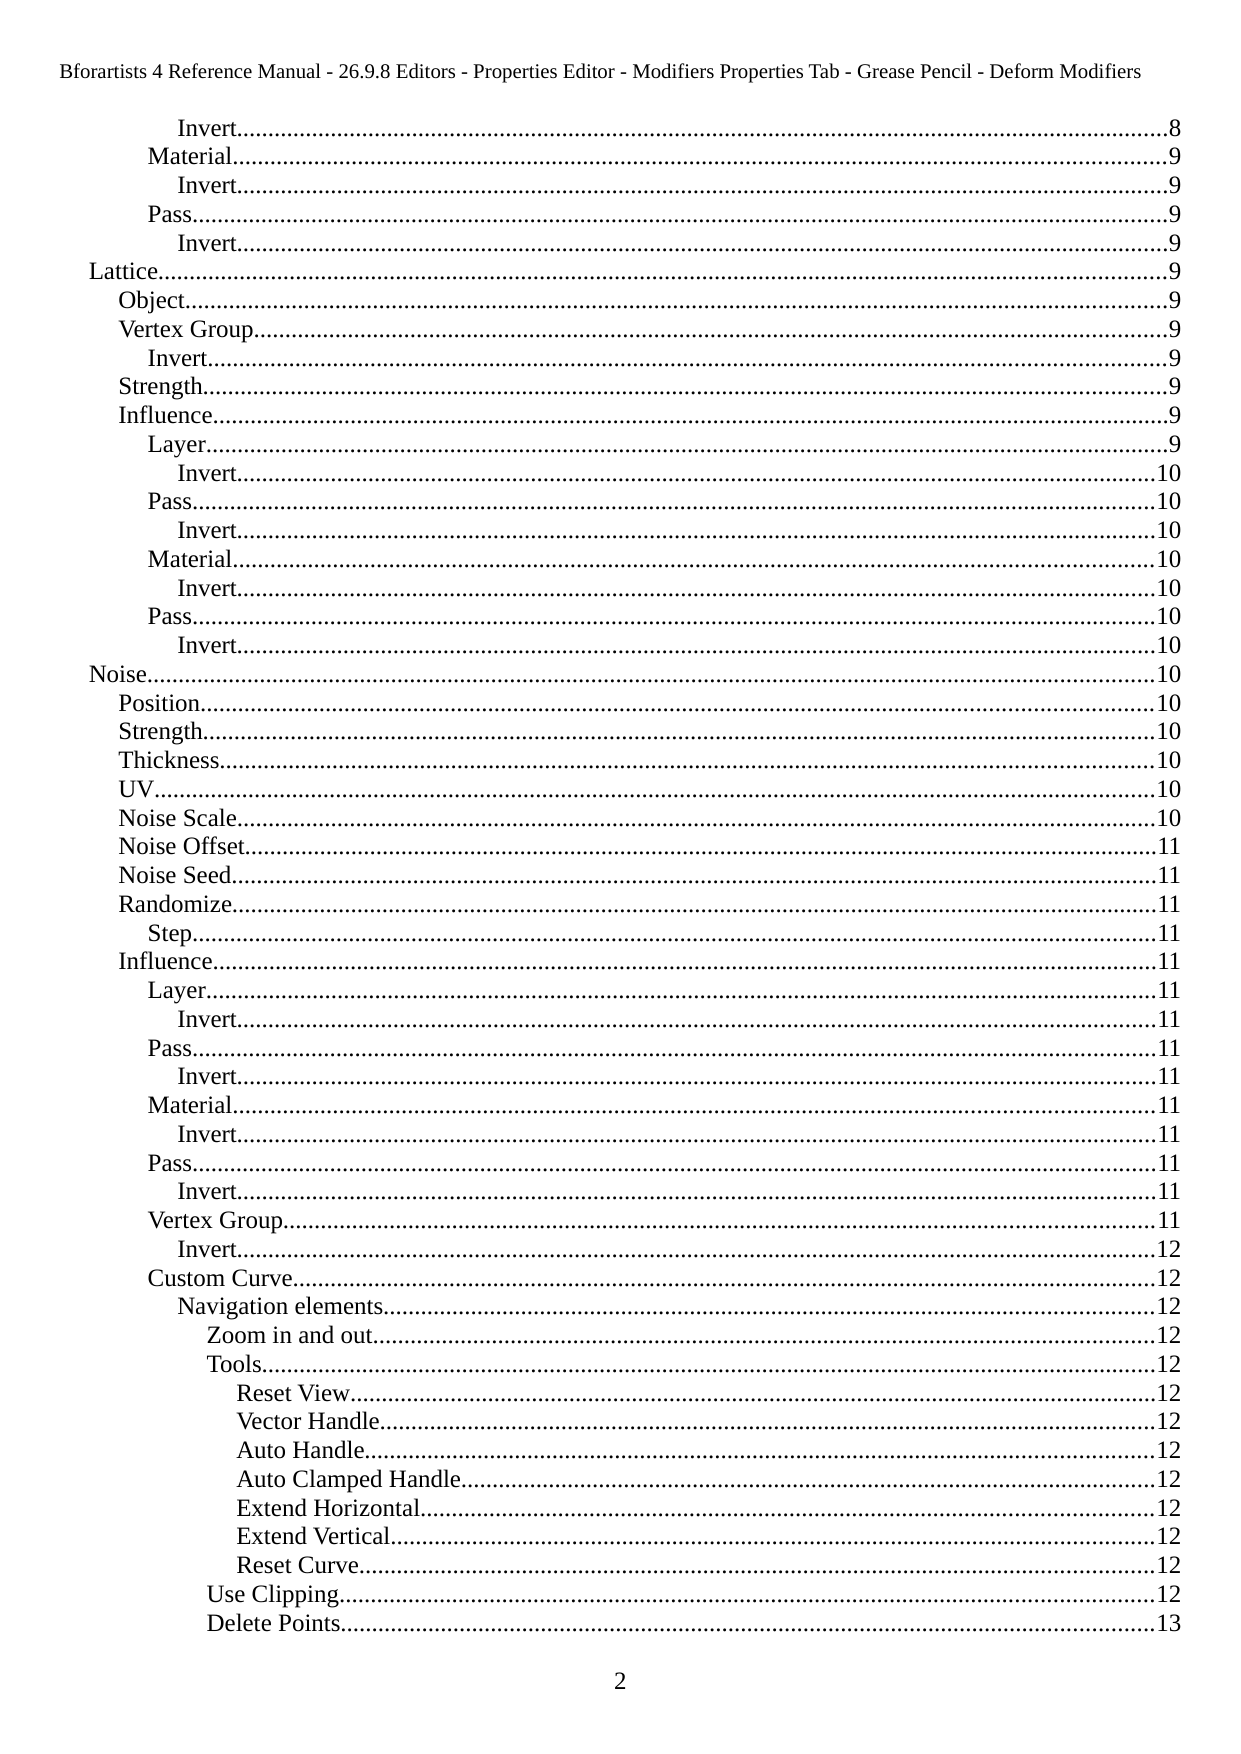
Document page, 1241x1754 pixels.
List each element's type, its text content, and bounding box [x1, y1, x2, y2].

text Invert 10 [177, 630, 1181, 659]
text Invert 9 [147, 343, 1181, 371]
text Tools 12 [206, 1349, 1181, 1378]
text Invert 12 [177, 1234, 1181, 1263]
text Invert 9 [177, 228, 1181, 256]
text Pass 10 [147, 486, 1181, 515]
text Lattice 9 [88, 256, 1181, 285]
text Use Clipping 12 [206, 1579, 1181, 1608]
text Noise Scale 10 [118, 803, 1181, 831]
text Invert 11 [177, 1176, 1181, 1205]
text Strength 10 [118, 716, 1181, 745]
text UV 10 [118, 774, 1181, 803]
text Position 10 [118, 688, 1181, 716]
text Custom Curve 12 [147, 1263, 1181, 1291]
text Influence 9 [118, 400, 1181, 429]
text Step 11 [147, 918, 1181, 946]
text Vertex Group 11 [147, 1205, 1181, 1234]
text Vertex Group 9 [118, 314, 1181, 343]
text Auto Clamped Handle 12 [236, 1464, 1181, 1493]
text Thickness 10 [118, 745, 1181, 774]
text Strength 9 [118, 371, 1181, 400]
text Pass 9 [147, 199, 1181, 228]
text Invert 9 [177, 170, 1181, 199]
text Invert 10 [177, 458, 1181, 486]
text Influence 11 [118, 946, 1181, 975]
text Noise Offset 11 [118, 831, 1181, 860]
text Noise Seed 11 [118, 860, 1181, 889]
text Reset Curve 12 [236, 1550, 1181, 1579]
text Pass 11 [147, 1148, 1181, 1176]
text Invert 11 [177, 1004, 1181, 1033]
text Material 10 [147, 544, 1181, 573]
text Pass 10 [147, 601, 1181, 630]
text Material 11 [147, 1090, 1181, 1119]
text Noise 10 [88, 659, 1181, 688]
text Layer 11 [147, 975, 1181, 1004]
text Extend Vertical 12 [236, 1521, 1181, 1550]
text Auto Handle 12 [236, 1435, 1181, 1464]
text Randomize 11 [118, 889, 1181, 918]
text Delete Points 13 [206, 1608, 1181, 1636]
text Invert 10 [177, 515, 1181, 544]
text Extend Horizontal 12 [236, 1493, 1181, 1521]
text Invert 10 [177, 573, 1181, 601]
text Reset View 12 [236, 1378, 1181, 1406]
text Layer 9 [147, 429, 1181, 458]
text Zoom in and out 12 [206, 1320, 1181, 1349]
text Navigation elements 12 [177, 1291, 1181, 1320]
text Invert 11 [177, 1061, 1181, 1090]
text Pass 11 [147, 1033, 1181, 1061]
text Invert 8 [177, 113, 1181, 141]
text Vector Handle 12 [236, 1406, 1181, 1435]
text Object 9 [118, 285, 1181, 314]
text Invert 11 [177, 1119, 1181, 1148]
text Material 9 [147, 141, 1181, 170]
